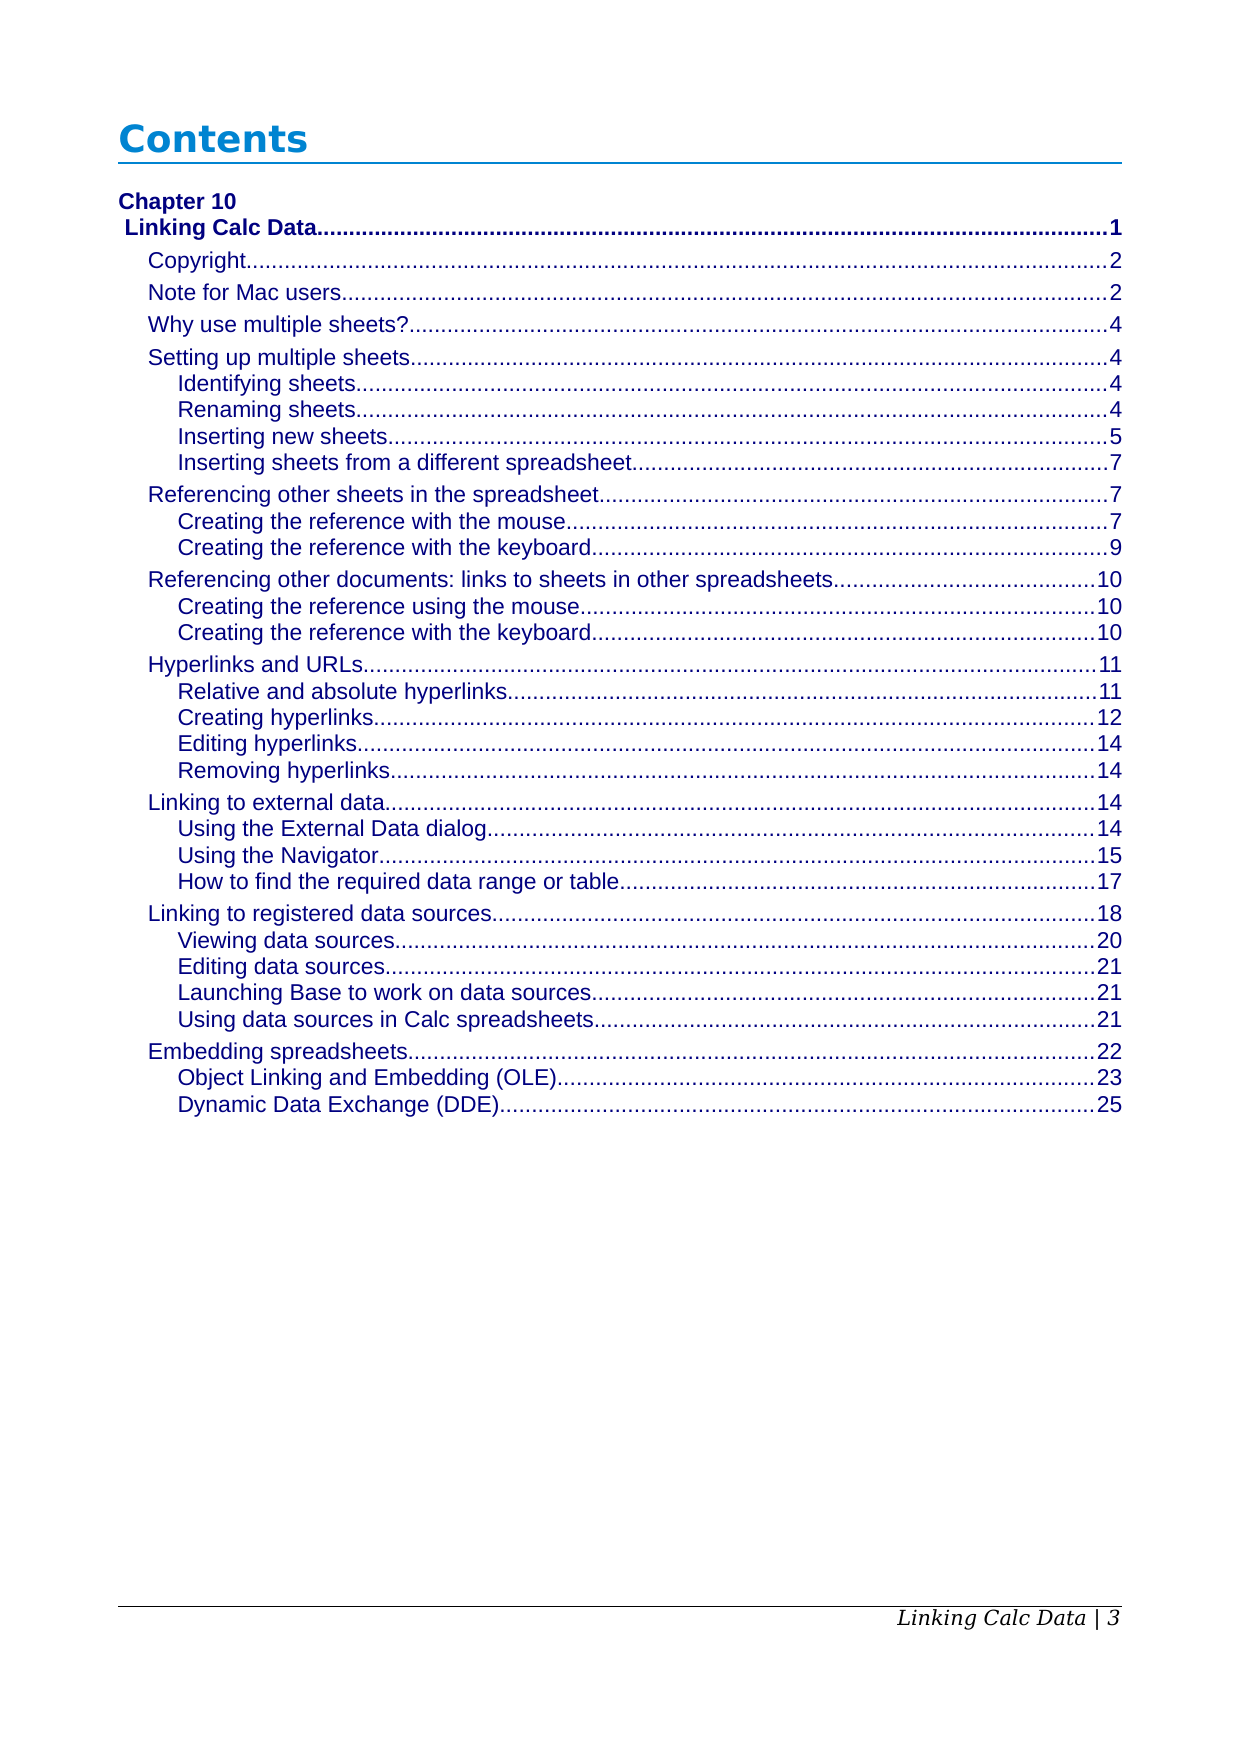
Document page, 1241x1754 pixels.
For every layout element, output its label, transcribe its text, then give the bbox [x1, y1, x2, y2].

text Copyright 2 [148, 247, 1122, 273]
text Linking to external data 14 [148, 789, 1122, 815]
text Creating hyperlinks 12 [177, 704, 1122, 730]
text Inserting sheets from a different spreadsheet 7 [177, 449, 1122, 475]
text Using data sources in Calc spreadsheets 21 [177, 1006, 1122, 1032]
text Hyperlinks and URLs 11 [148, 651, 1122, 678]
text Removing hyperlinks 14 [177, 757, 1122, 783]
text Referencing other documents: links to sheets in other spreadsheets 10 [148, 566, 1122, 593]
text Creating the reference with the mouse 7 [177, 508, 1122, 534]
text Setting up multiple sheets 4 [148, 343, 1122, 370]
text Creating the reference with the keyboard 9 [177, 534, 1122, 560]
text Note for Mac users 2 [148, 279, 1122, 305]
text Chapter 10 Linking Calc Data 1 [118, 188, 1122, 241]
text Embedding spreadsheets 22 [148, 1038, 1122, 1064]
text Dynamic Data Exchange (DDE) 25 [177, 1091, 1122, 1117]
text Viewing data sources 20 [177, 927, 1122, 953]
text Using the Navigator 15 [177, 842, 1122, 868]
text Referencing other sheets in the spreadsheet 7 [148, 481, 1122, 508]
text Relative and absolute hyperlinks 11 [177, 678, 1122, 704]
text Object Linking and Embedding (OLE) 23 [177, 1064, 1122, 1091]
text Identifying sheets 4 [177, 370, 1122, 396]
text Creating the reference using the mouse 10 [177, 593, 1122, 619]
text Using the External Data dialog 14 [177, 815, 1122, 842]
text Contents [118, 118, 1122, 162]
text How to find the required data range or table 17 [177, 868, 1122, 894]
text Renaming sheets 4 [177, 396, 1122, 423]
text Inserting new sheets 5 [177, 423, 1122, 449]
text Why use multiple sheets? 4 [148, 311, 1122, 338]
text Creating the reference with the keyboard 10 [177, 619, 1122, 645]
text Editing data sources 21 [177, 953, 1122, 979]
text Editing hyperlinks 14 [177, 730, 1122, 757]
text Launching Base to work on data sources 21 [177, 979, 1122, 1006]
text Linking to registered data sources 18 [148, 900, 1122, 927]
